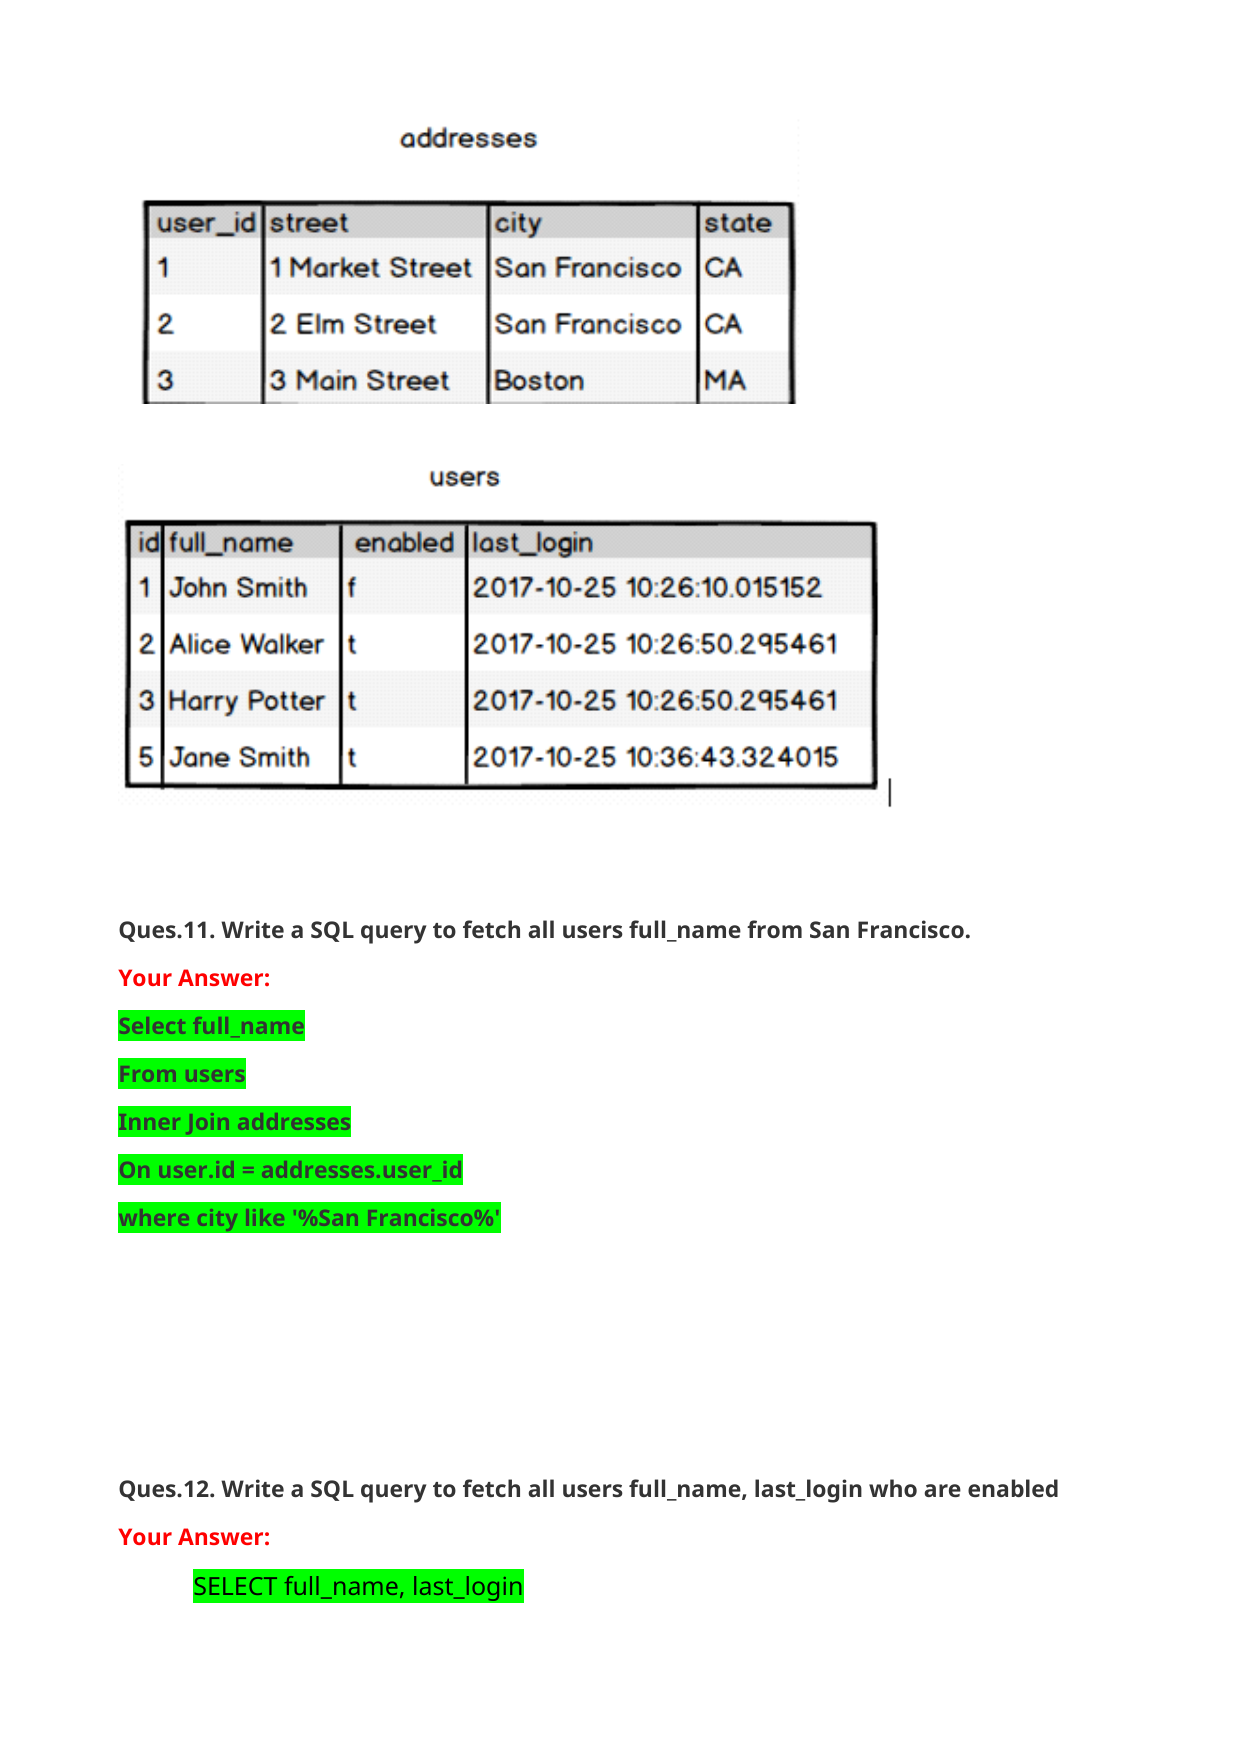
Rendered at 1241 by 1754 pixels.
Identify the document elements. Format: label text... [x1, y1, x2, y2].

text Your Answer: [118, 962, 1122, 993]
text Ques.12. Write a SQL query to fetch all users full_name, last_login who are enabled [118, 1473, 1122, 1504]
text Your Answer: [118, 1521, 1122, 1552]
text SELECT full_name, last_login [193, 1569, 1122, 1603]
text On user.id = addresses.user_id [118, 1154, 1122, 1185]
text Select full_name [118, 1010, 1122, 1041]
text where city like '%San Francisco%' [118, 1202, 1122, 1233]
text From users [118, 1058, 1122, 1089]
text Ques.11. Write a SQL query to fetch all users full_name from San Francisco. [118, 914, 1122, 946]
text Inner Join addresses [118, 1106, 1122, 1137]
